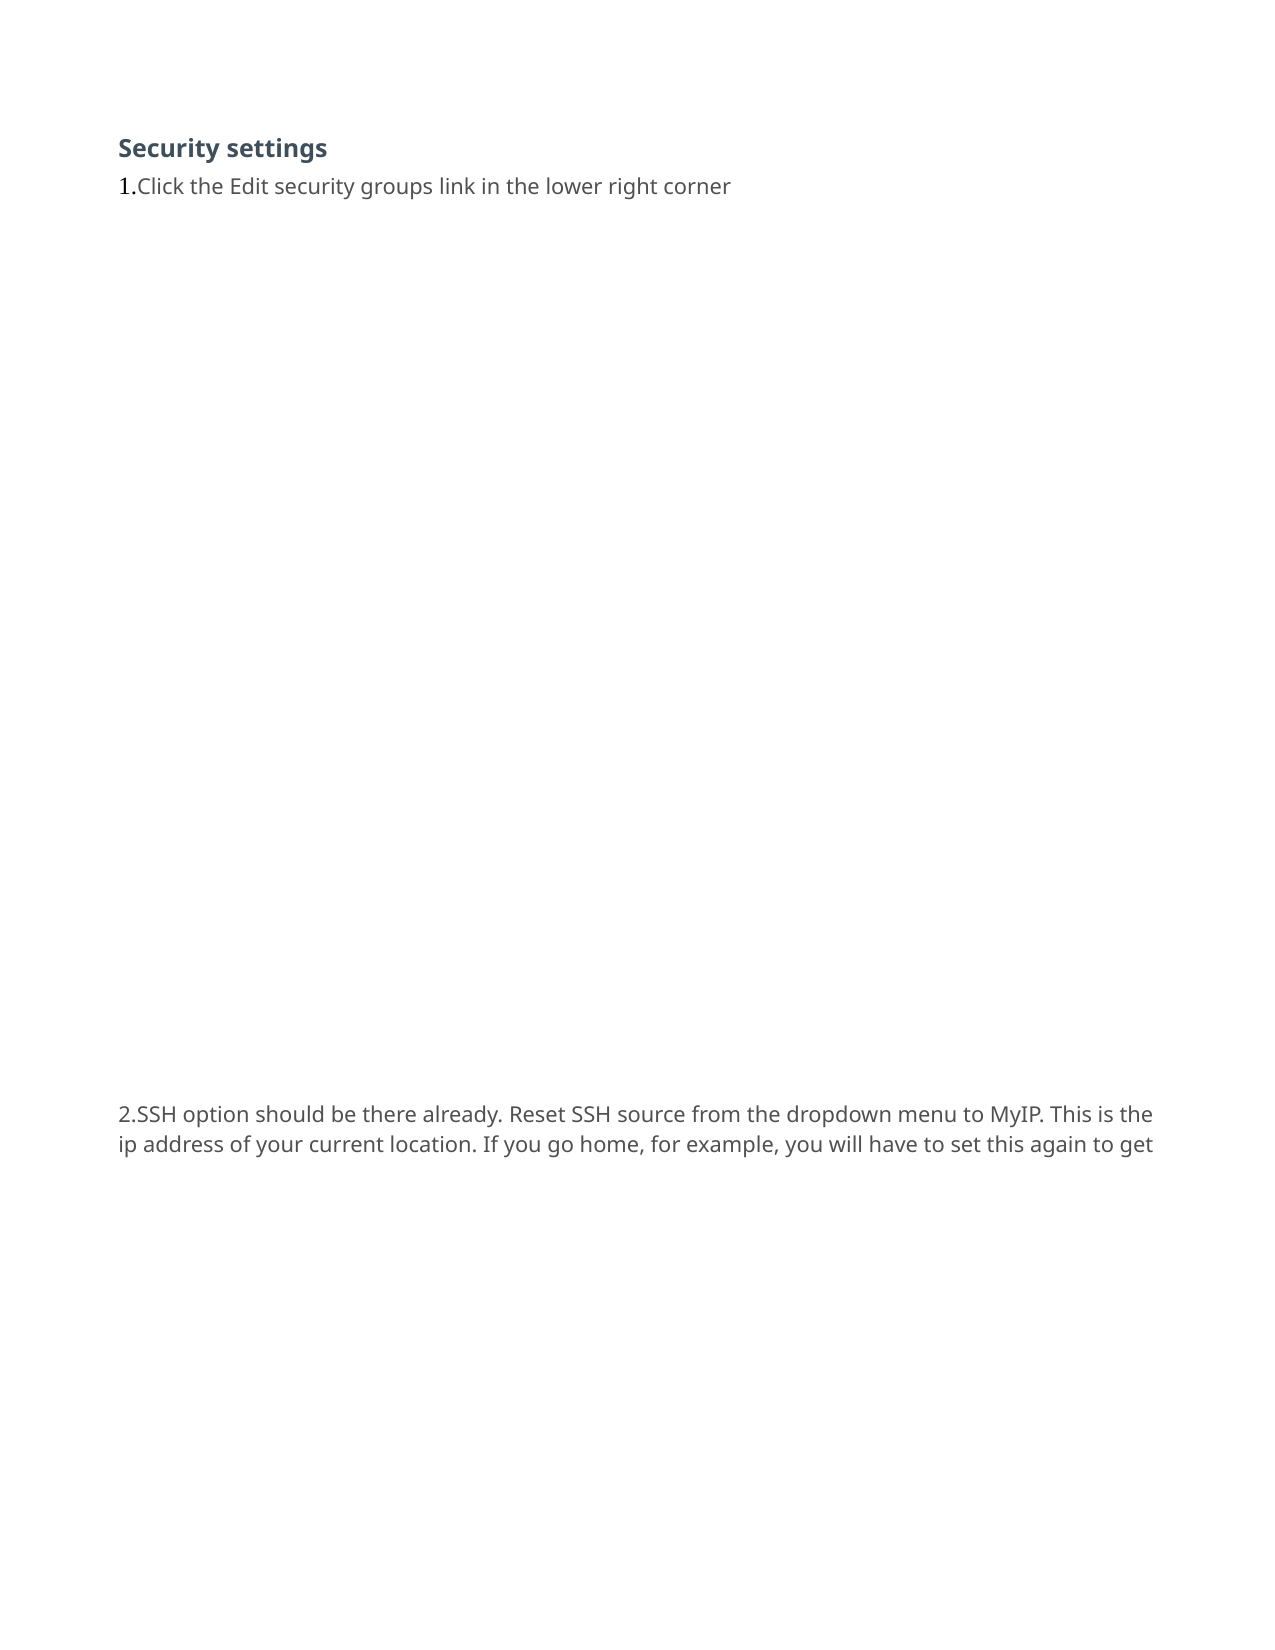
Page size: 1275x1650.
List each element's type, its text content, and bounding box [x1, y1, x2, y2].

list Click the Edit security groups link in the lower right corner [118, 171, 1157, 1099]
subtitle Security settings [118, 118, 1157, 165]
list SSH option should be there already. Reset SSH source from the dropdown menu to MyIP. This is the ip address of your current location. If you go home, for example, you will have to set this again to get [118, 1099, 1157, 1158]
